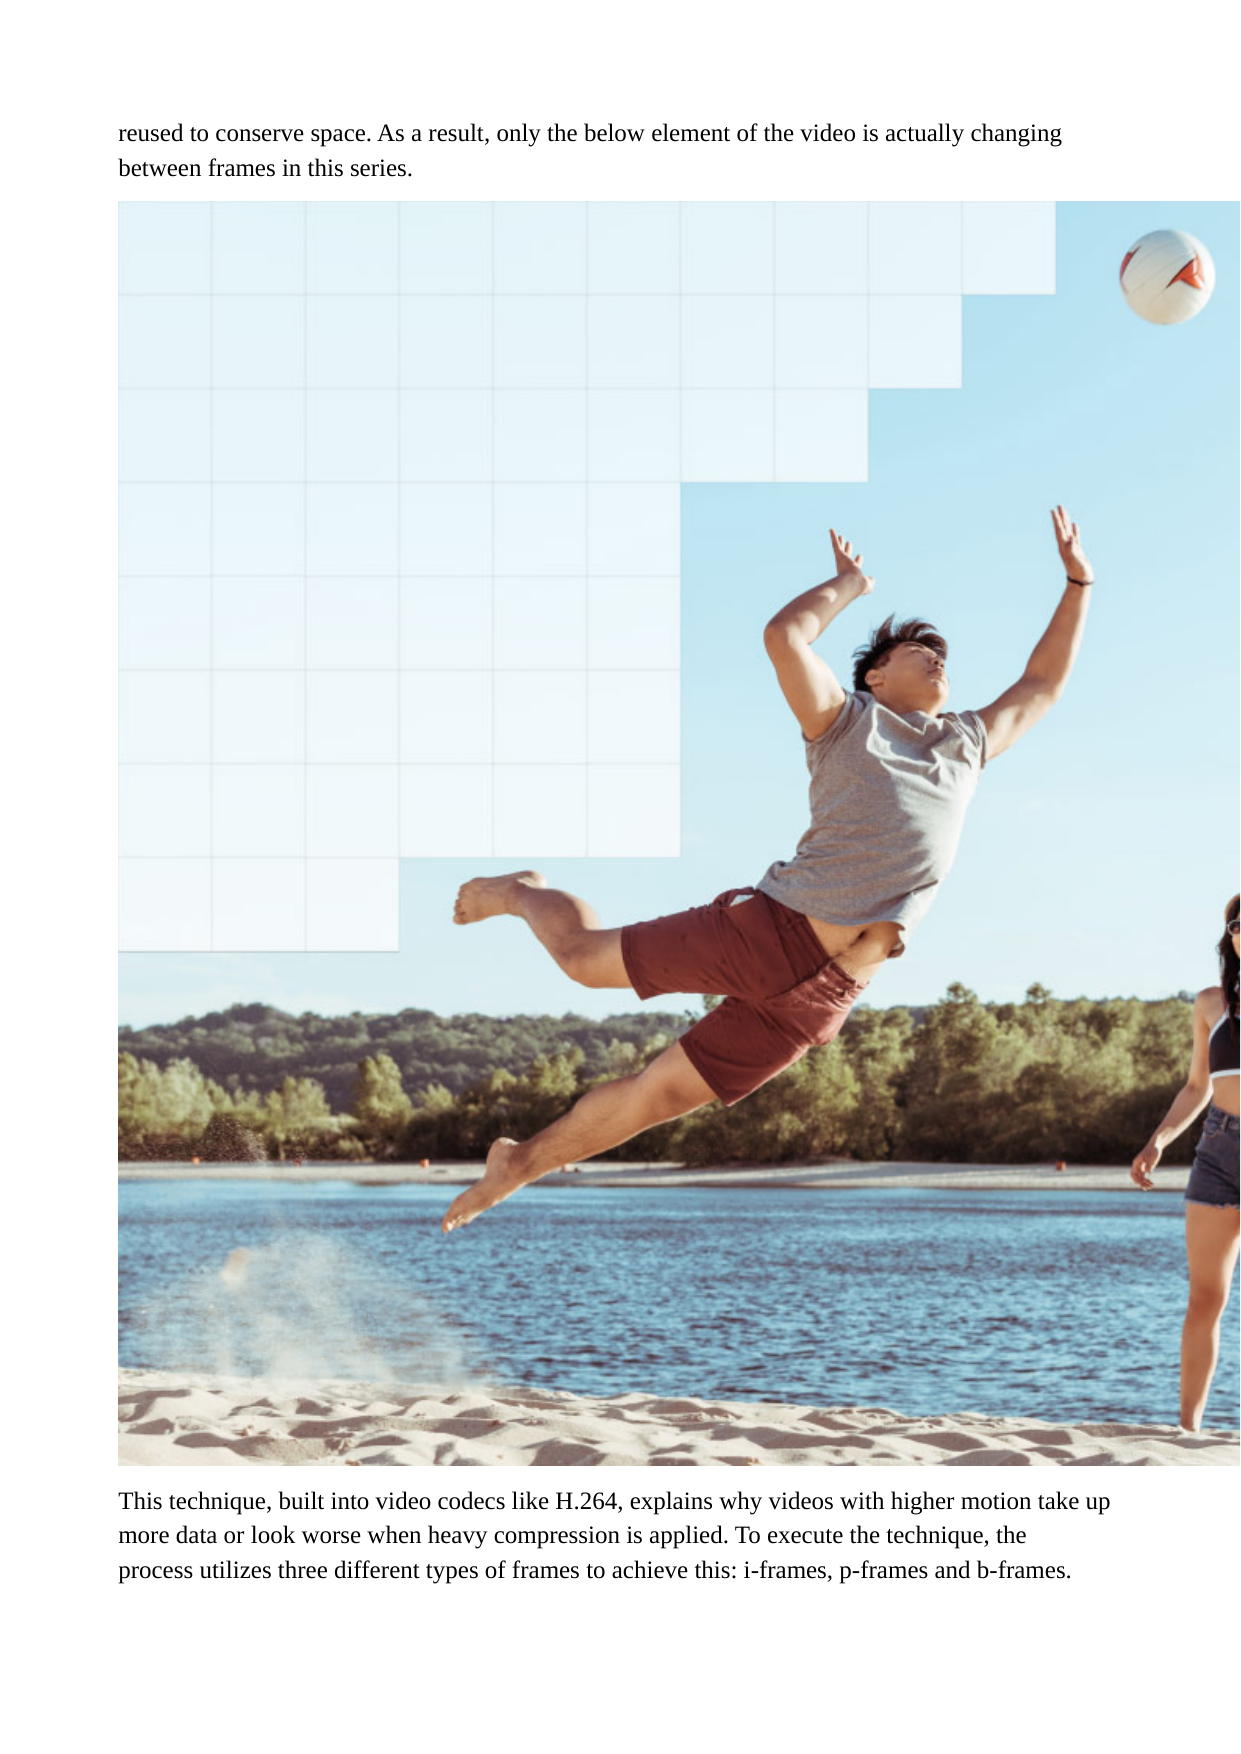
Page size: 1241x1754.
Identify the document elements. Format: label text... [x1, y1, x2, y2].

picture [118, 201, 1241, 1466]
text reused to conserve space. As a result, only the below element of the video is actually changing between frames in this series. [118, 118, 1122, 181]
text This technique, built into video codecs like H.264, explains why videos with higher motion take up more data or look worse when heavy compression is applied. To execute the technique, the process utilizes three different types of frames to achieve this: i-frames, p-frames and b-frames. [118, 1486, 1122, 1584]
